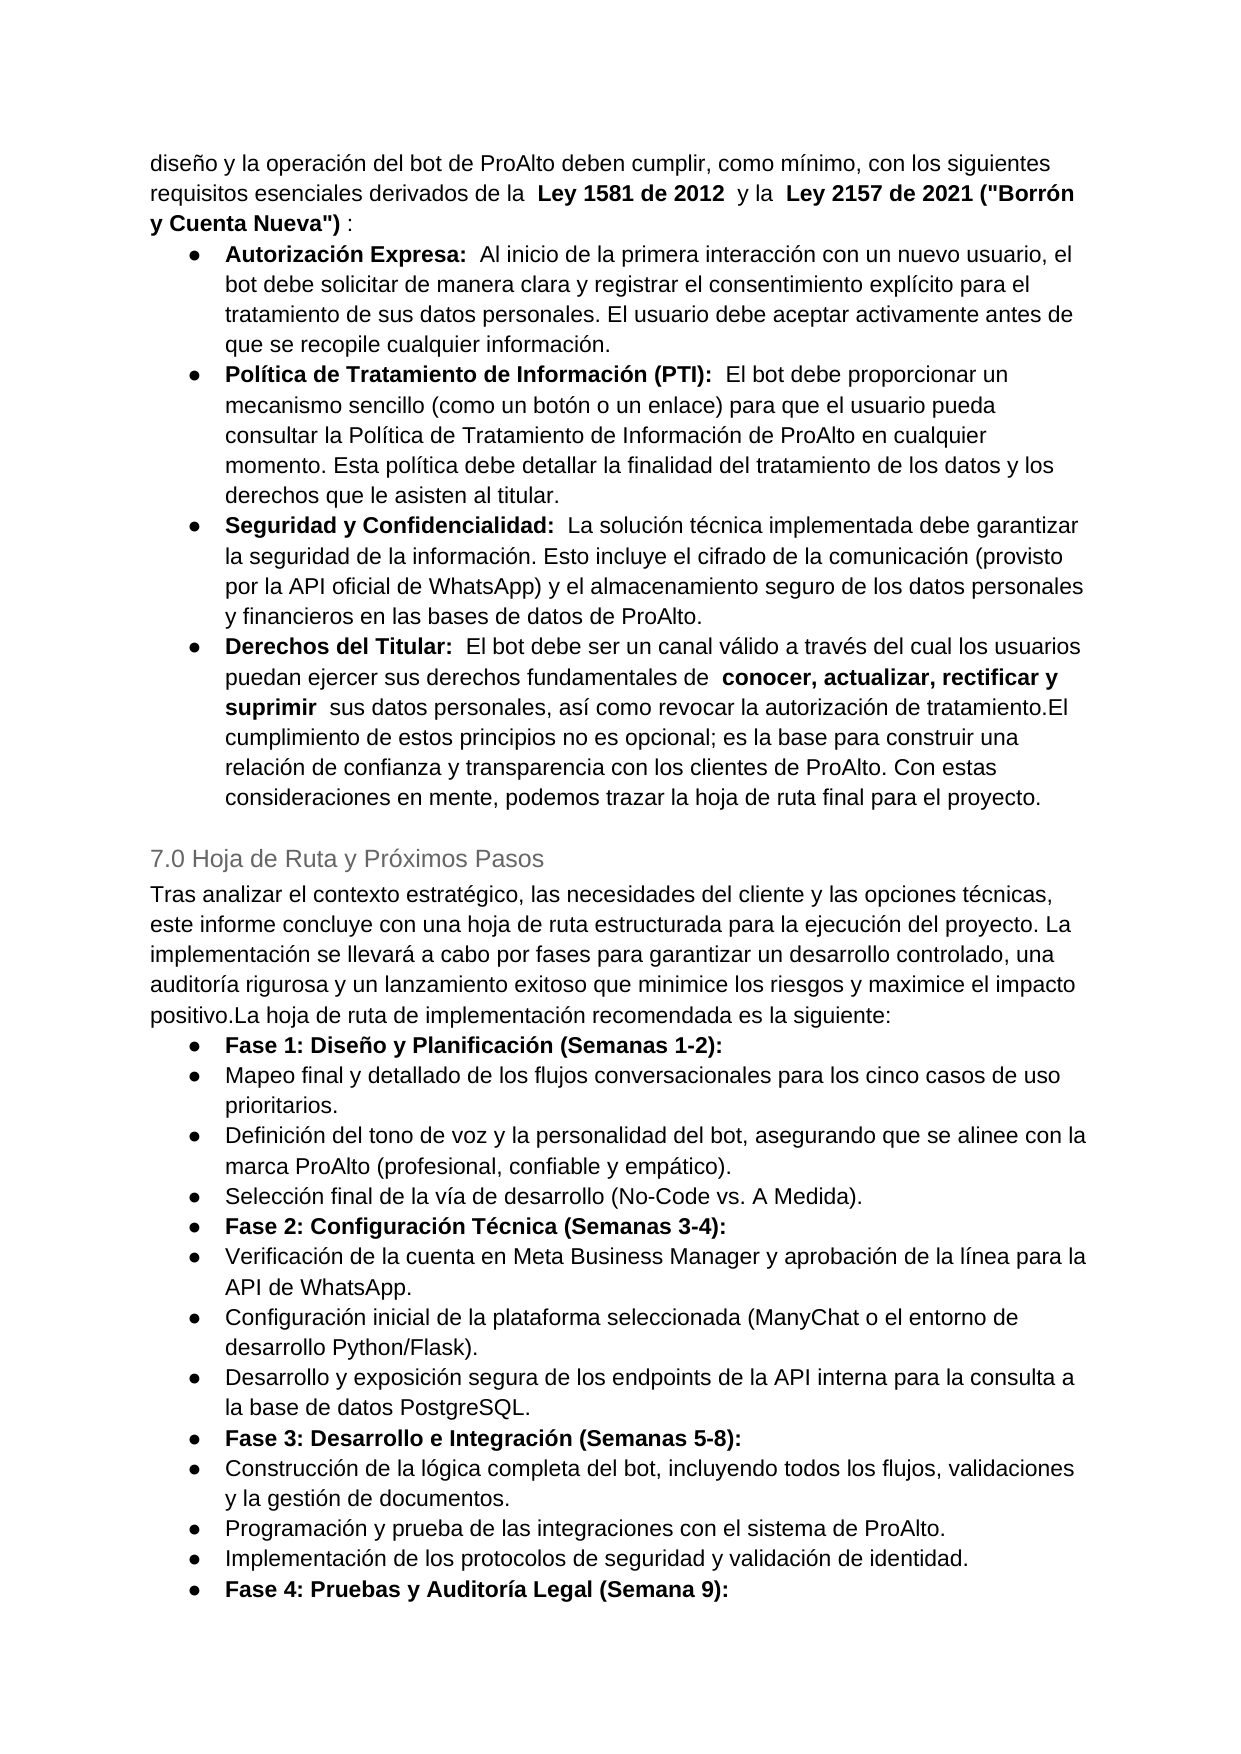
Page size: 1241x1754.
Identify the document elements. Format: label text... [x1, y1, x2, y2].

list Fase 4: Pruebas y Auditoría Legal (Semana 9): [187, 1576, 1090, 1602]
list Autorización Expresa: Al inicio de la primera interacción con un nuevo usuario, el bot debe solicitar de manera clara y registrar el consentimiento explícito para el tratamiento de sus datos personales. El usuario debe aceptar activamente antes de que se recopile cualquier información. [187, 241, 1090, 358]
list Fase 1: Diseño y Planificación (Semanas 1-2): [187, 1032, 1090, 1058]
list Selección final de la vía de desarrollo (No-Code vs. A Medida). [187, 1183, 1090, 1209]
subtitle 7.0 Hoja de Ruta y Próximos Pasos [150, 844, 1090, 872]
list Construcción de la lógica completa del bot, incluyendo todos los flujos, validaciones y la gestión de documentos. [187, 1455, 1090, 1511]
list Verificación de la cuenta en Meta Business Manager y aprobación de la línea para la API de WhatsApp. [187, 1243, 1090, 1300]
list Derechos del Titular: El bot debe ser un canal válido a través del cual los usuarios puedan ejercer sus derechos fundamentales de conocer, actualizar, rectificar y suprimir sus datos personales, así como revocar la autorización de tratamiento.El cumplimiento de estos principios no es opcional; es la base para construir una relación de confianza y transparencia con los clientes de ProAlto. Con estas consideraciones en mente, podemos trazar la hoja de ruta final para el proyecto. [187, 633, 1090, 811]
list Fase 3: Desarrollo e Integración (Semanas 5-8): [187, 1424, 1090, 1451]
list Implementación de los protocolos de seguridad y validación de identidad. [187, 1545, 1090, 1572]
list Política de Tratamiento de Información (PTI): El bot debe proporcionar un mecanismo sencillo (como un botón o un enlace) para que el usuario pueda consultar la Política de Tratamiento de Información de ProAlto en cualquier momento. Esta política debe detallar la finalidad del tratamiento de los datos y los derechos que le asisten al titular. [187, 361, 1090, 509]
list Programación y prueba de las integraciones con el sistema de ProAlto. [187, 1515, 1090, 1542]
list Seguridad y Confidencialidad: La solución técnica implementada debe garantizar la seguridad de la información. Esto incluye el cifrado de la comunicación (provisto por la API oficial de WhatsApp) y el almacenamiento seguro de los datos personales y financieros en las bases de datos de ProAlto. [187, 512, 1090, 629]
list Definición del tono de voz y la personalidad del bot, asegurando que se alinee con la marca ProAlto (profesional, confiable y empático). [187, 1122, 1090, 1179]
list Fase 2: Configuración Técnica (Semanas 3-4): [187, 1213, 1090, 1239]
list Desarrollo y exposición segura de los endpoints de la API interna para la consulta a la base de datos PostgreSQL. [187, 1364, 1090, 1421]
text diseño y la operación del bot de ProAlto deben cumplir, como mínimo, con los siguientes requisitos esenciales derivados de la Ley 1581 de 2012 y la Ley 2157 de 2021 ("Borrón y Cuenta Nueva") : [150, 150, 1090, 237]
list Configuración inicial de la plataforma seleccionada (ManyChat o el entorno de desarrollo Python/Flask). [187, 1304, 1090, 1360]
list Mapeo final y detallado de los flujos conversacionales para los cinco casos de uso prioritarios. [187, 1062, 1090, 1119]
text Tras analizar el contexto estratégico, las necesidades del cliente y las opciones técnicas, este informe concluye con una hoja de ruta estructurada para la ejecución del proyecto. La implementación se llevará a cabo por fases para garantizar un desarrollo controlado, una auditoría rigurosa y un lanzamiento exitoso que minimice los riesgos y maximice el impacto positivo.La hoja de ruta de implementación recomendada es la siguiente: [150, 881, 1090, 1028]
